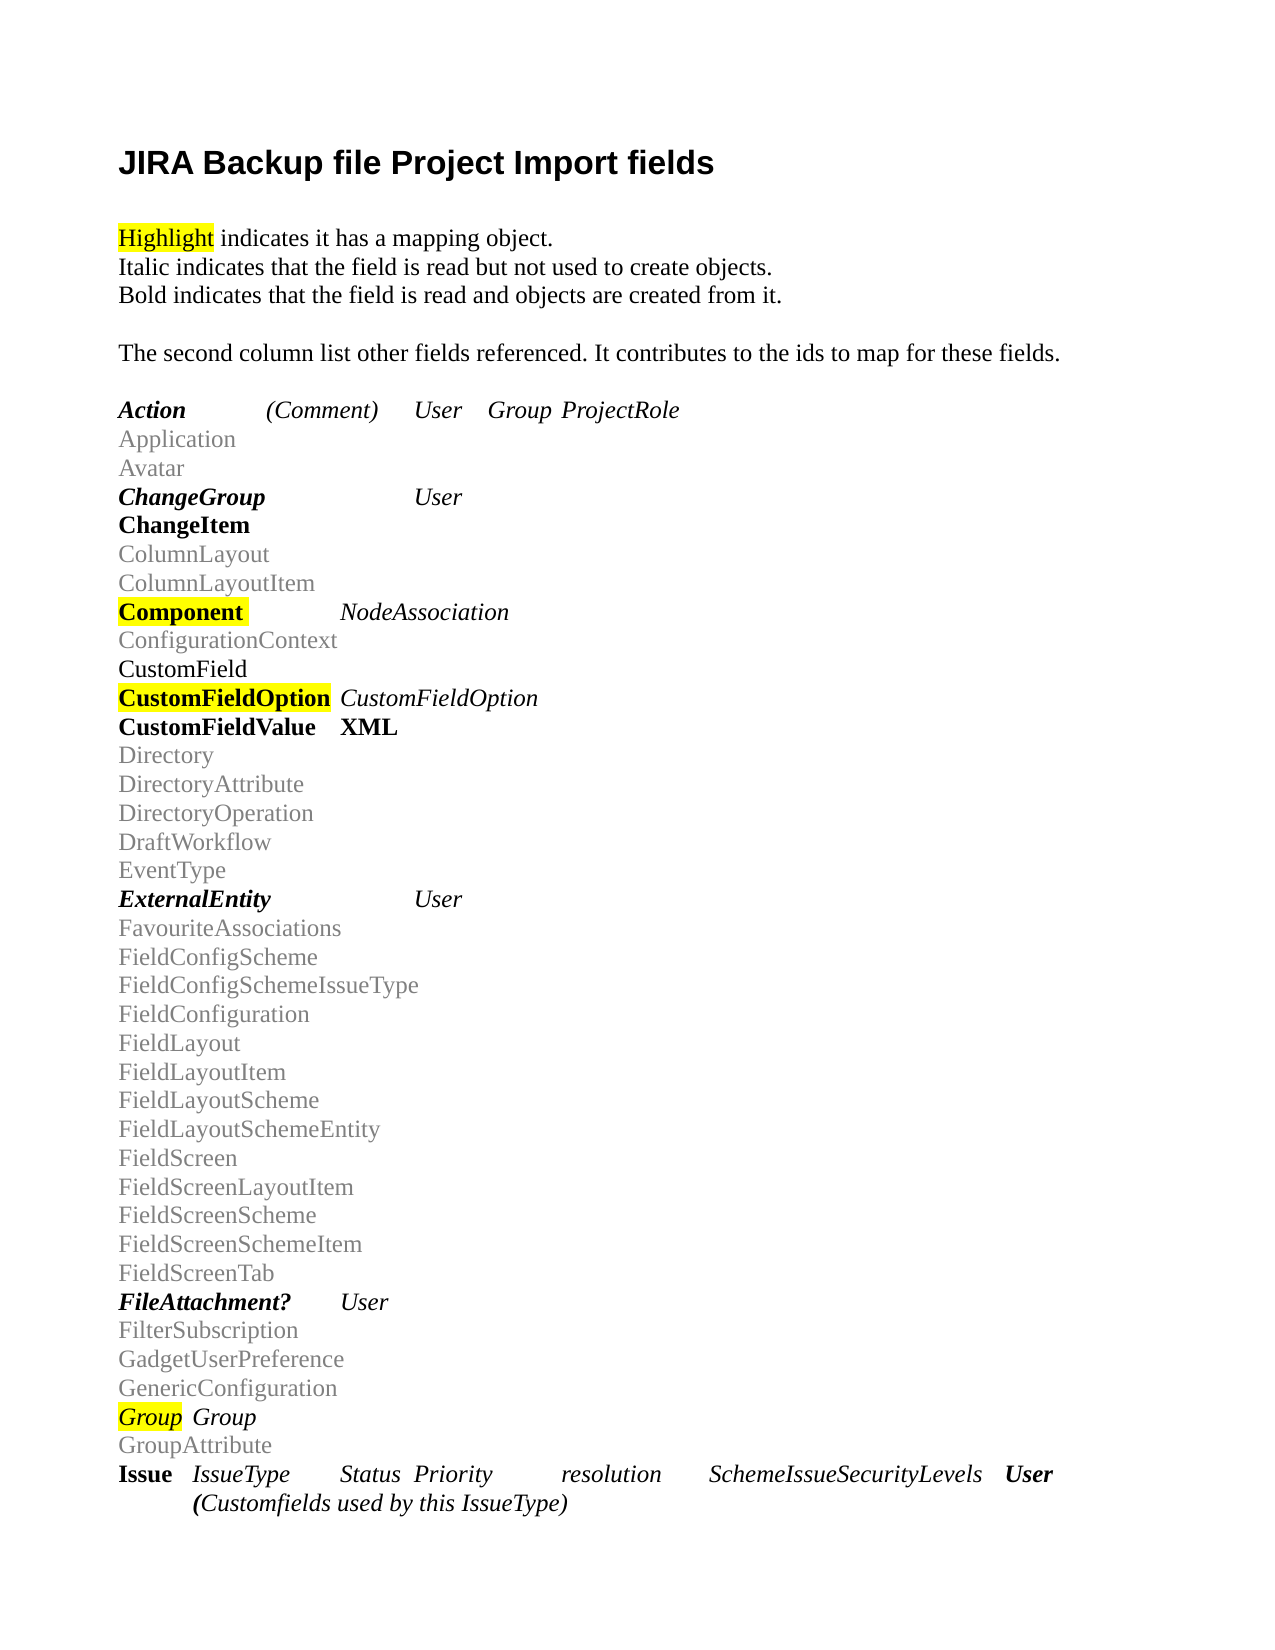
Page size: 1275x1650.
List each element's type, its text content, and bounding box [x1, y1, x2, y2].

text ColumnLayout [118, 539, 1157, 568]
text FavouriteAssociations [118, 913, 1157, 942]
text Group Group [118, 1402, 1157, 1431]
text ChangeItem [118, 511, 1157, 539]
text Application [118, 424, 1157, 453]
text GadgetUserPreference [118, 1344, 1157, 1373]
text FieldScreenScheme [118, 1201, 1157, 1229]
text GenericConfiguration [118, 1373, 1157, 1402]
text GroupAttribute [118, 1431, 1157, 1459]
subtitle JIRA Backup file Project Import fields [118, 143, 1157, 182]
text DirectoryOperation [118, 798, 1157, 827]
text Avatar [118, 453, 1157, 482]
text CustomFieldValue XML [118, 712, 1157, 741]
text EventType [118, 856, 1157, 884]
text FieldScreenTab [118, 1258, 1157, 1287]
text The second column list other fields referenced. It contributes to the ids to map for these fields. [118, 338, 1157, 367]
text FieldConfigSchemeIssueType [118, 971, 1157, 999]
text Bold indicates that the field is read and objects are created from it. [118, 281, 1157, 309]
text ColumnLayoutItem [118, 568, 1157, 597]
text FieldScreen [118, 1143, 1157, 1172]
text FileAttachment? User [118, 1287, 1157, 1316]
text Issue IssueType Status Priority resolution SchemeIssueSecurityLevels User (Customfields used by this IssueType) [118, 1459, 1157, 1517]
text FieldConfiguration [118, 999, 1157, 1028]
text Action (Comment) User Group ProjectRole [118, 396, 1157, 424]
text DraftWorkflow [118, 827, 1157, 856]
text FieldLayoutScheme [118, 1086, 1157, 1114]
text ExternalEntity User [118, 884, 1157, 913]
text CustomFieldOption CustomFieldOption [118, 683, 1157, 712]
text ConfigurationContext [118, 626, 1157, 654]
text Italic indicates that the field is read but not used to create objects. [118, 252, 1157, 281]
text ChangeGroup User [118, 482, 1157, 511]
text FieldScreenSchemeItem [118, 1229, 1157, 1258]
text Directory [118, 741, 1157, 769]
text FieldConfigScheme [118, 942, 1157, 971]
text Highlight indicates it has a mapping object. [118, 223, 1157, 252]
text CustomField [118, 654, 1157, 683]
text FieldLayoutItem [118, 1057, 1157, 1086]
text FieldLayoutSchemeEntity [118, 1114, 1157, 1143]
text Component NodeAssociation [118, 597, 1157, 626]
text DirectoryAttribute [118, 769, 1157, 798]
text FieldLayout [118, 1028, 1157, 1057]
text FieldScreenLayoutItem [118, 1172, 1157, 1201]
text FilterSubscription [118, 1316, 1157, 1344]
